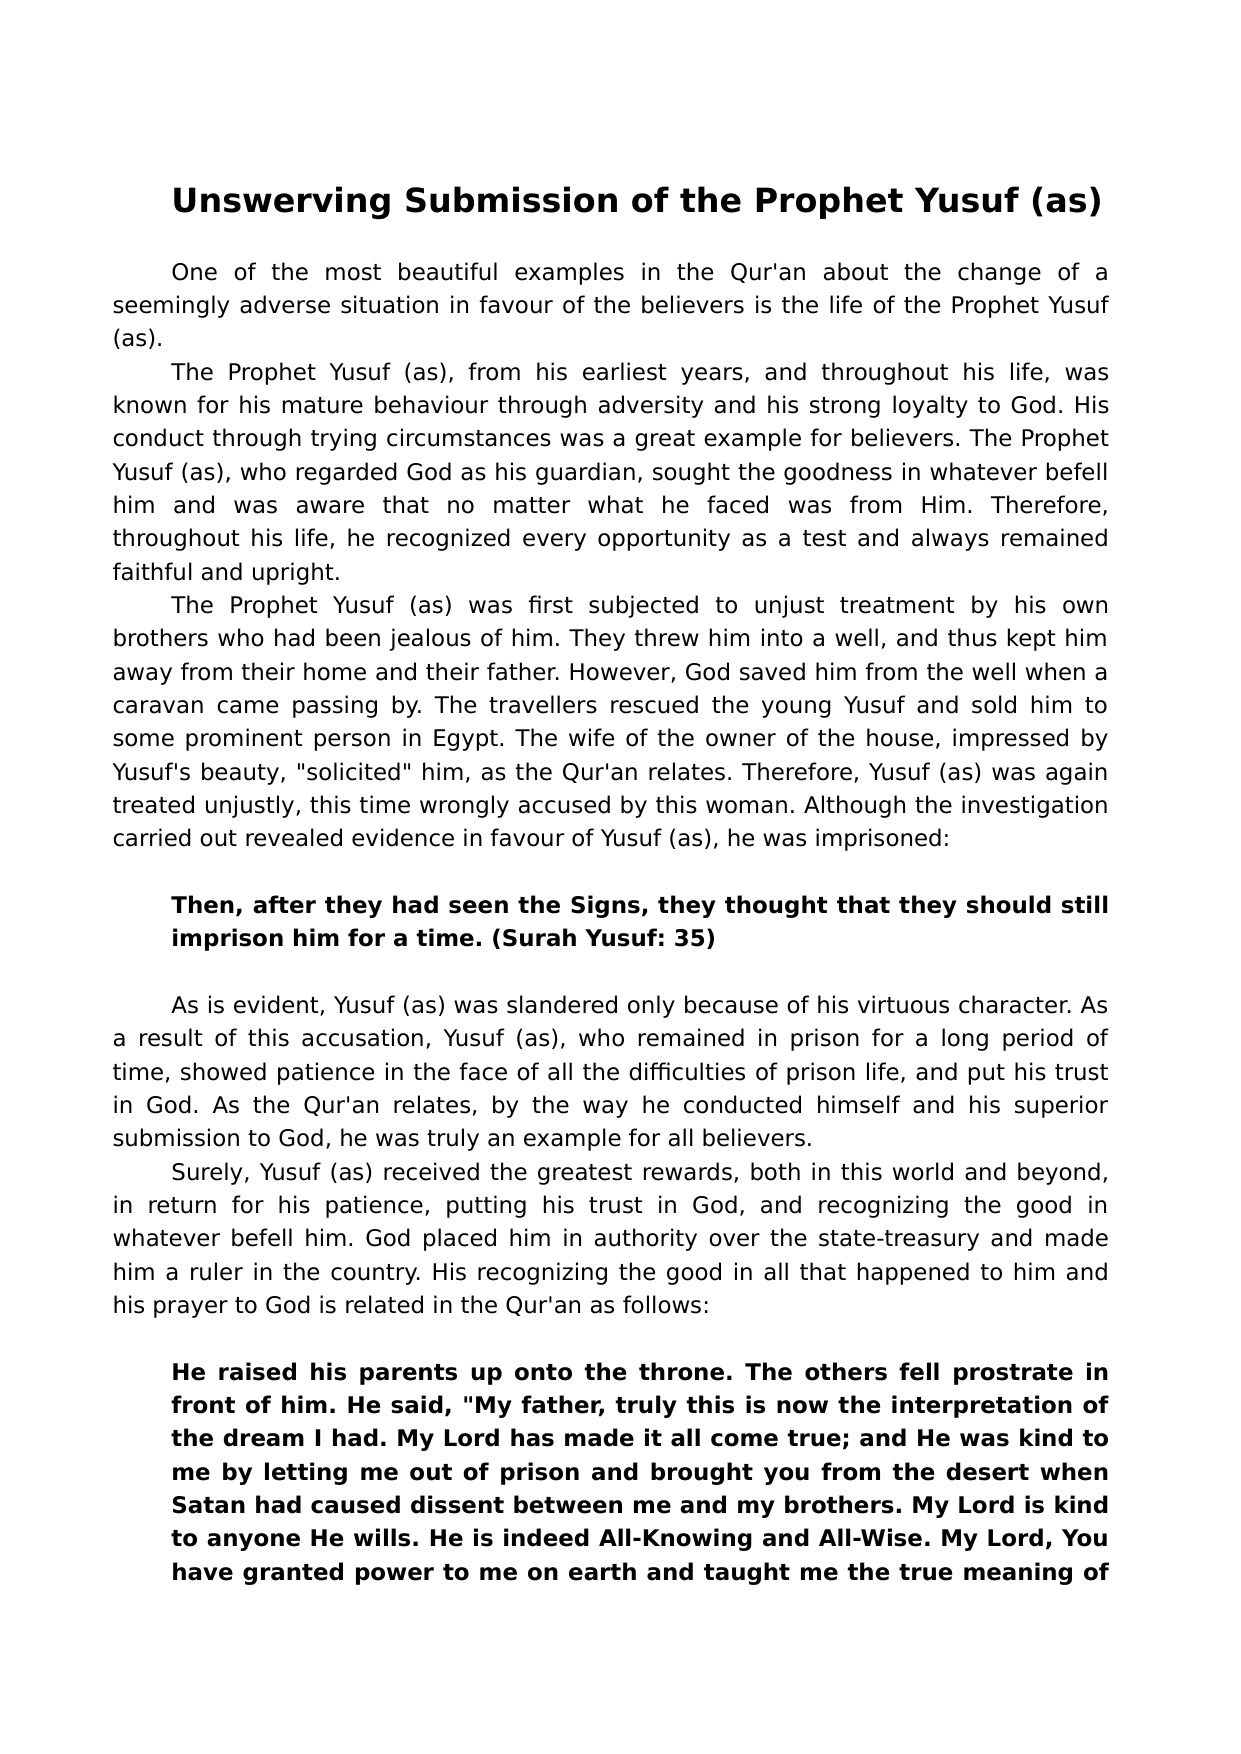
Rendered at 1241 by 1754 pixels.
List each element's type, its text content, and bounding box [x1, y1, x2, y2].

text The Prophet Yusuf (as), from his earliest years, and throughout his life, was known for his mature behaviour through adversity and his strong loyalty to God. His conduct through trying circumstances was a great example for believers. The Prophet Yusuf (as), who regarded God as his guardian, sought the goodness in whatever befell him and was aware that no matter what he faced was from Him. Therefore, throughout his life, he recognized every opportunity as a test and always remained faithful and upright. [112, 353, 1110, 587]
text Surely, Yusuf (as) received the greatest rewards, both in this world and beyond, in return for his patience, putting his trust in God, and recognizing the good in whatever befell him. God placed him in authority over the state-treasury and made him a ruler in the country. His recognizing the good in all that happened to him and his prayer to God is related in the Qur'an as follows: [112, 1153, 1110, 1320]
text Unswerving Submission of the Prophet Yusuf (as) [112, 181, 1110, 220]
text He raised his parents up onto the throne. The others fell prostrate in front of him. He said, "My father, truly this is now the interpretation of the dream I had. My Lord has made it all come true; and He was kind to me by letting me out of prison and brought you from the desert when Satan had caused dissent between me and my brothers. My Lord is kind to anyone He wills. He is indeed All-Knowing and All-Wise. My Lord, You have granted power to me on earth and taught me the true meaning of [171, 1353, 1110, 1587]
text Then, after they had seen the Signs, they thought that they should still imprison him for a time. (Surah Yusuf: 35) [171, 887, 1110, 953]
text As is evident, Yusuf (as) was slandered only because of his virtuous character. As a result of this accusation, Yusuf (as), who remained in prison for a long period of time, showed patience in the face of all the difficulties of prison life, and put his trust in God. As the Qur'an relates, by the way he conducted himself and his superior submission to God, he was truly an example for all believers. [112, 987, 1110, 1153]
text One of the most beautiful examples in the Qur'an about the change of a seemingly adverse situation in favour of the believers is the life of the Prophet Yusuf (as). [112, 253, 1110, 353]
text The Prophet Yusuf (as) was first subjected to unjust treatment by his own brothers who had been jealous of him. They threw him into a well, and thus kept him away from their home and their father. However, God saved him from the well when a caravan came passing by. The travellers rescued the young Yusuf and sold him to some prominent person in Egypt. The wife of the owner of the house, impressed by Yusuf's beauty, "solicited" him, as the Qur'an relates. Therefore, Yusuf (as) was again treated unjustly, this time wrongly accused by this woman. Although the investigation carried out revealed evidence in favour of Yusuf (as), he was imprisoned: [112, 587, 1110, 853]
